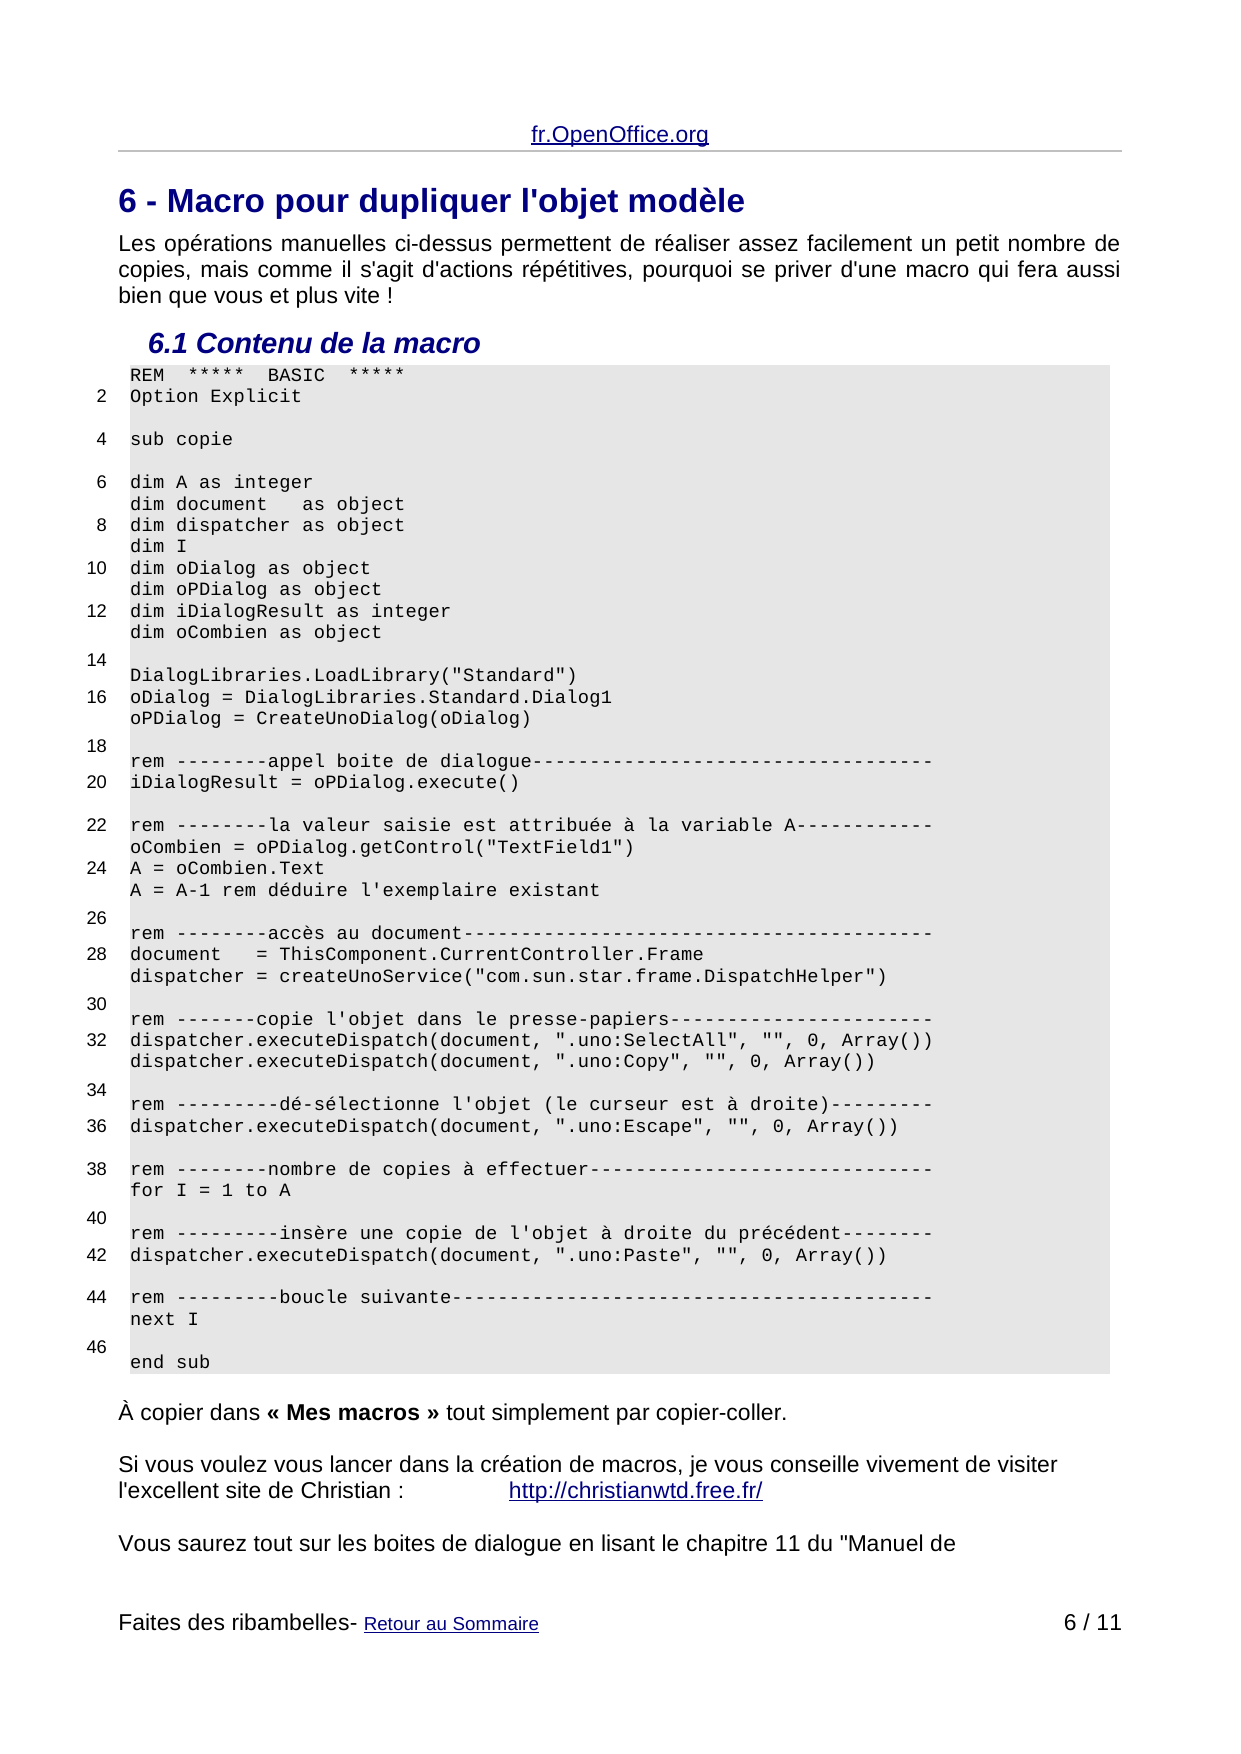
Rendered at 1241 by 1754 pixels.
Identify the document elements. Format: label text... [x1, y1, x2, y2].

text dispatcher = createUnoService("com.sun.star.frame.DispatchHelper") [130, 966, 1110, 987]
text dim iDialogResult as integer [130, 601, 1110, 623]
text À copier dans « Mes macros » tout simplement par copier-coller. [118, 1400, 1122, 1426]
text dim dispatcher as object [130, 515, 1110, 537]
text rem --------la valeur saisie est attribuée à la variable A------------ [130, 816, 1110, 837]
text rem --------nombre de copies à effectuer------------------------------ [130, 1159, 1110, 1181]
text oCombien = oPDialog.getControl("TextField1") [130, 837, 1110, 859]
text rem -------copie l'objet dans le presse-papiers----------------------- [130, 1009, 1110, 1030]
text Si vous voulez vous lancer dans la création de macros, je vous conseille vivement de visiter l'excellent site de Christian : http://christianwtd.free.fr/ [118, 1452, 1122, 1504]
text next I [130, 1309, 1110, 1331]
text rem --------accès au document----------------------------------------- [130, 923, 1110, 944]
text dispatcher.executeDispatch(document, ".uno:Copy", "", 0, Array()) [130, 1052, 1110, 1073]
text dim document as object [130, 494, 1110, 515]
text Les opérations manuelles ci-dessus permettent de réaliser assez facilement un petit nombre de copies, mais comme il s'agit d'actions répétitives, pourquoi se priver d'une macro qui fera aussi bien que vous et plus vite ! [118, 231, 1122, 309]
text dim oPDialog as object [130, 580, 1110, 601]
text dim oDialog as object [130, 558, 1110, 580]
text A = A-1 rem déduire l'exemplaire existant [130, 880, 1110, 902]
text dispatcher.executeDispatch(document, ".uno:Escape", "", 0, Array()) [130, 1116, 1110, 1138]
text end sub [130, 1352, 1110, 1374]
text rem ---------boucle suivante------------------------------------------ [130, 1288, 1110, 1309]
text REM ***** BASIC ***** [130, 365, 1110, 387]
text dim I [130, 537, 1110, 558]
text dispatcher.executeDispatch(document, ".uno:SelectAll", "", 0, Array()) [130, 1030, 1110, 1052]
text rem ---------insère une copie de l'objet à droite du précédent-------- [130, 1223, 1110, 1245]
text for I = 1 to A [130, 1181, 1110, 1202]
text Vous saurez tout sur les boites de dialogue en lisant le chapitre 11 du "Manuel de [118, 1530, 1122, 1556]
text document = ThisComponent.CurrentController.Frame [130, 944, 1110, 966]
text oPDialog = CreateUnoDialog(oDialog) [130, 708, 1110, 730]
text A = oCombien.Text [130, 859, 1110, 880]
subtitle Macro pour dupliquer l'objet modèle [118, 182, 1122, 219]
text sub copie [130, 429, 1110, 451]
subtitle Contenu de la macro [148, 327, 1122, 359]
text DialogLibraries.LoadLibrary("Standard") [130, 666, 1110, 687]
text dim A as integer [130, 472, 1110, 494]
text oDialog = DialogLibraries.Standard.Dialog1 [130, 687, 1110, 708]
text dispatcher.executeDispatch(document, ".uno:Paste", "", 0, Array()) [130, 1245, 1110, 1266]
text dim oCombien as object [130, 623, 1110, 644]
text rem ---------dé-sélectionne l'objet (le curseur est à droite)--------- [130, 1095, 1110, 1116]
text rem --------appel boite de dialogue----------------------------------- [130, 751, 1110, 773]
text iDialogResult = oPDialog.execute() [130, 773, 1110, 794]
text Option Explicit [130, 387, 1110, 408]
